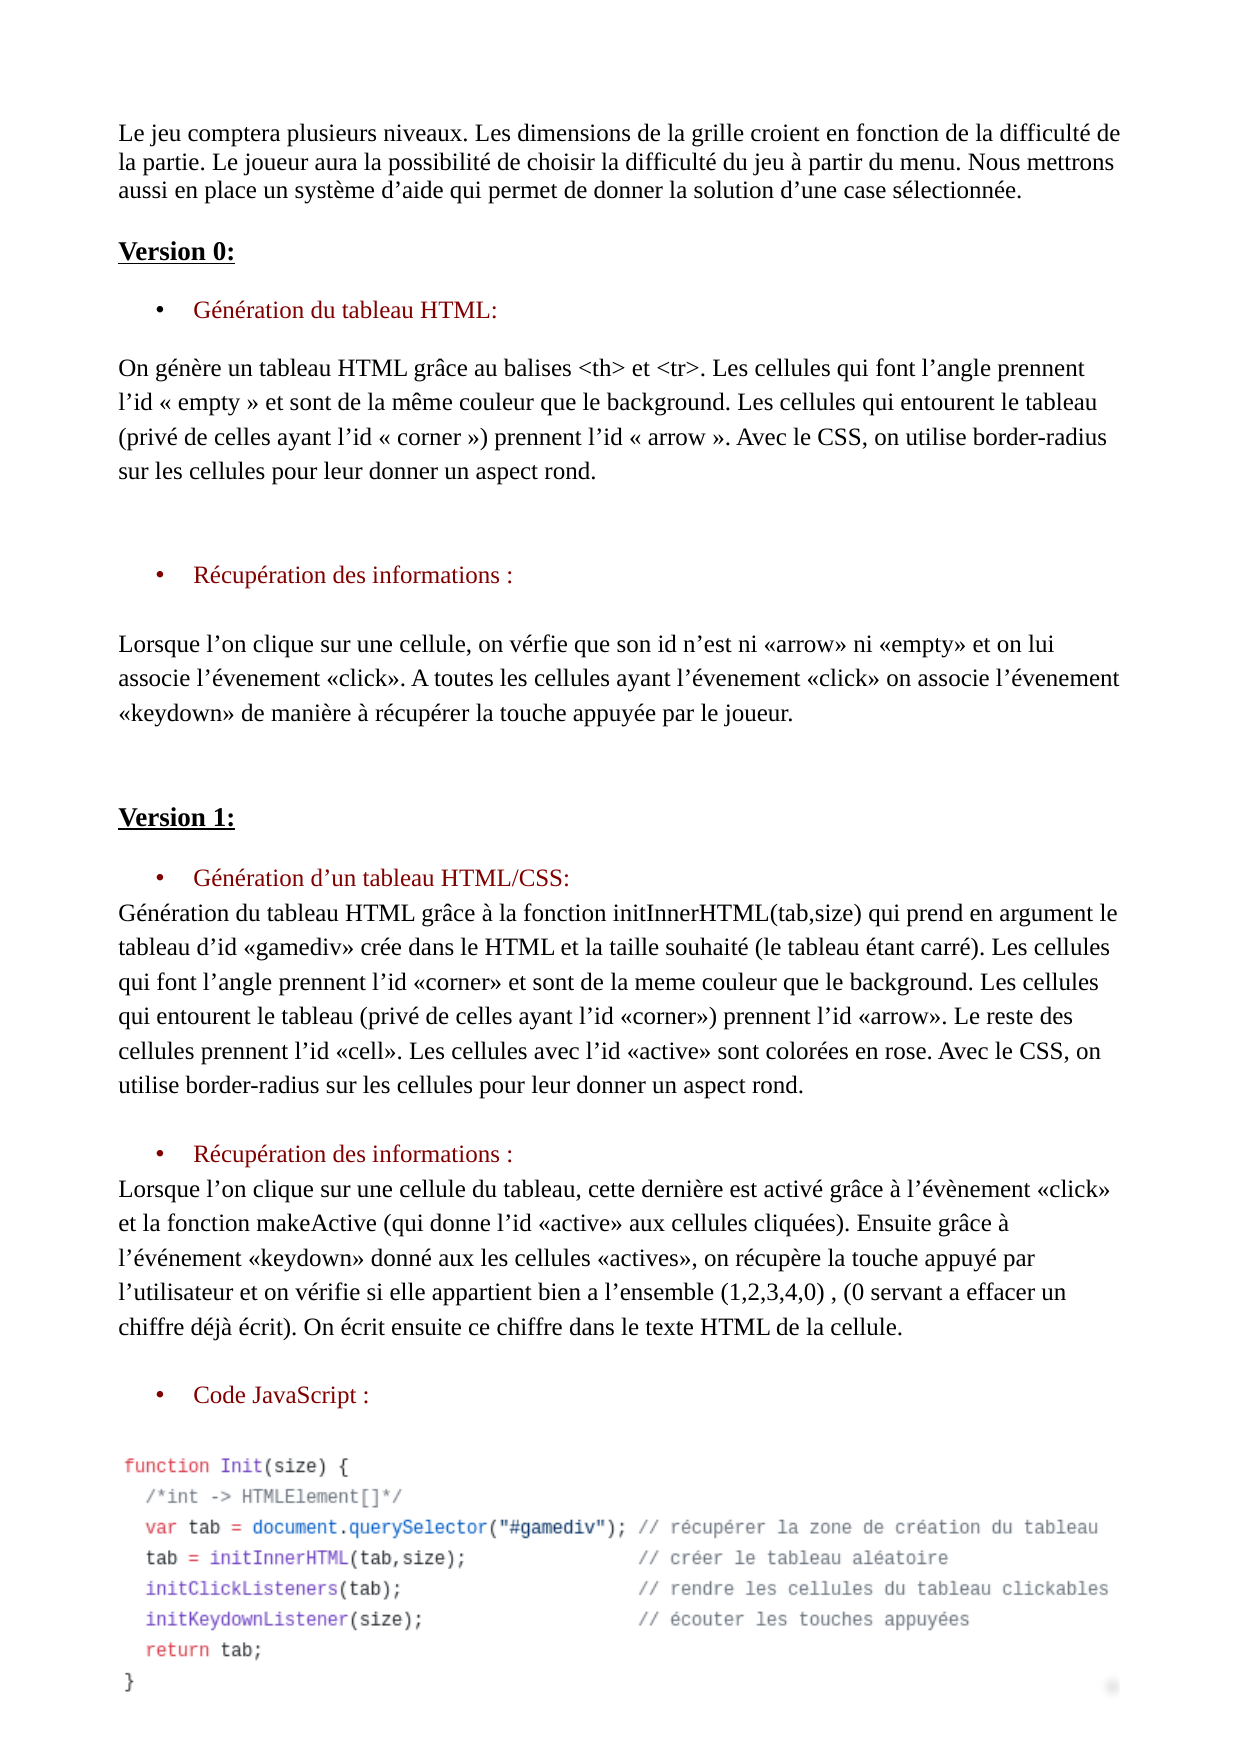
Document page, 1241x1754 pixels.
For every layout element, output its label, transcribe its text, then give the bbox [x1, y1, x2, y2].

text Le jeu comptera plusieurs niveaux. Les dimensions de la grille croient en fonction de la difficulté de la partie. Le joueur aura la possibilité de choisir la difficulté du jeu à partir du menu. Nous mettrons aussi en place un système d’aide qui permet de donner la solution d’une case sélectionnée. [118, 118, 1122, 204]
list Génération du tableau HTML: [156, 295, 1122, 324]
text On génère un tableau HTML grâce au balises <th> et <tr>. Les cellules qui font l’angle prennent l’id « empty » et sont de la même couleur que le background. Les cellules qui entourent le tableau (privé de celles ayant l’id « corner ») prennent l’id « arrow ». Avec le CSS, on utilise border-radius sur les cellules pour leur donner un aspect rond. [118, 353, 1122, 485]
list Génération d’un tableau HTML/CSS: [156, 863, 1122, 892]
list Code JavaScript : [156, 1381, 1122, 1409]
list Récupération des informations : [156, 560, 1122, 588]
text Version 0: [118, 236, 1122, 267]
picture [115, 1452, 1120, 1704]
text Lorsque l’on clique sur une cellule du tableau, cette dernière est activé grâce à l’évènement «click» et la fonction makeActive (qui donne l’id «active» aux cellules cliquées). Ensuite grâce à l’événement «keydown» donné aux les cellules «actives», on récupère la touche appuyé par l’utilisateur et on vérifie si elle appartient bien a l’ensemble (1,2,3,4,0) , (0 servant a effacer un chiffre déjà écrit). On écrit ensuite ce chiffre dans le texte HTML de la cellule. [118, 1174, 1122, 1340]
list Récupération des informations : [156, 1139, 1122, 1168]
text Génération du tableau HTML grâce à la fonction initInnerHTML(tab,size) qui prend en argument le tableau d’id «gamediv» crée dans le HTML et la taille souhaité (le tableau étant carré). Les cellules qui font l’angle prennent l’id «corner» et sont de la meme couleur que le background. Les cellules qui entourent le tableau (privé de celles ayant l’id «corner») prennent l’id «arrow». Le reste des cellules prennent l’id «cell». Les cellules avec l’id «active» sont colorées en rose. Avec le CSS, on utilise border-radius sur les cellules pour leur donner un aspect rond. [118, 898, 1122, 1099]
text Version 1: [118, 801, 1122, 832]
text Lorsque l’on clique sur une cellule, on vérfie que son id n’est ni «arrow» ni «empty» et on lui associe l’évenement «click». A toutes les cellules ayant l’évenement «click» on associe l’évenement «keydown» de manière à récupérer la touche appuyée par le joueur. [118, 629, 1122, 726]
